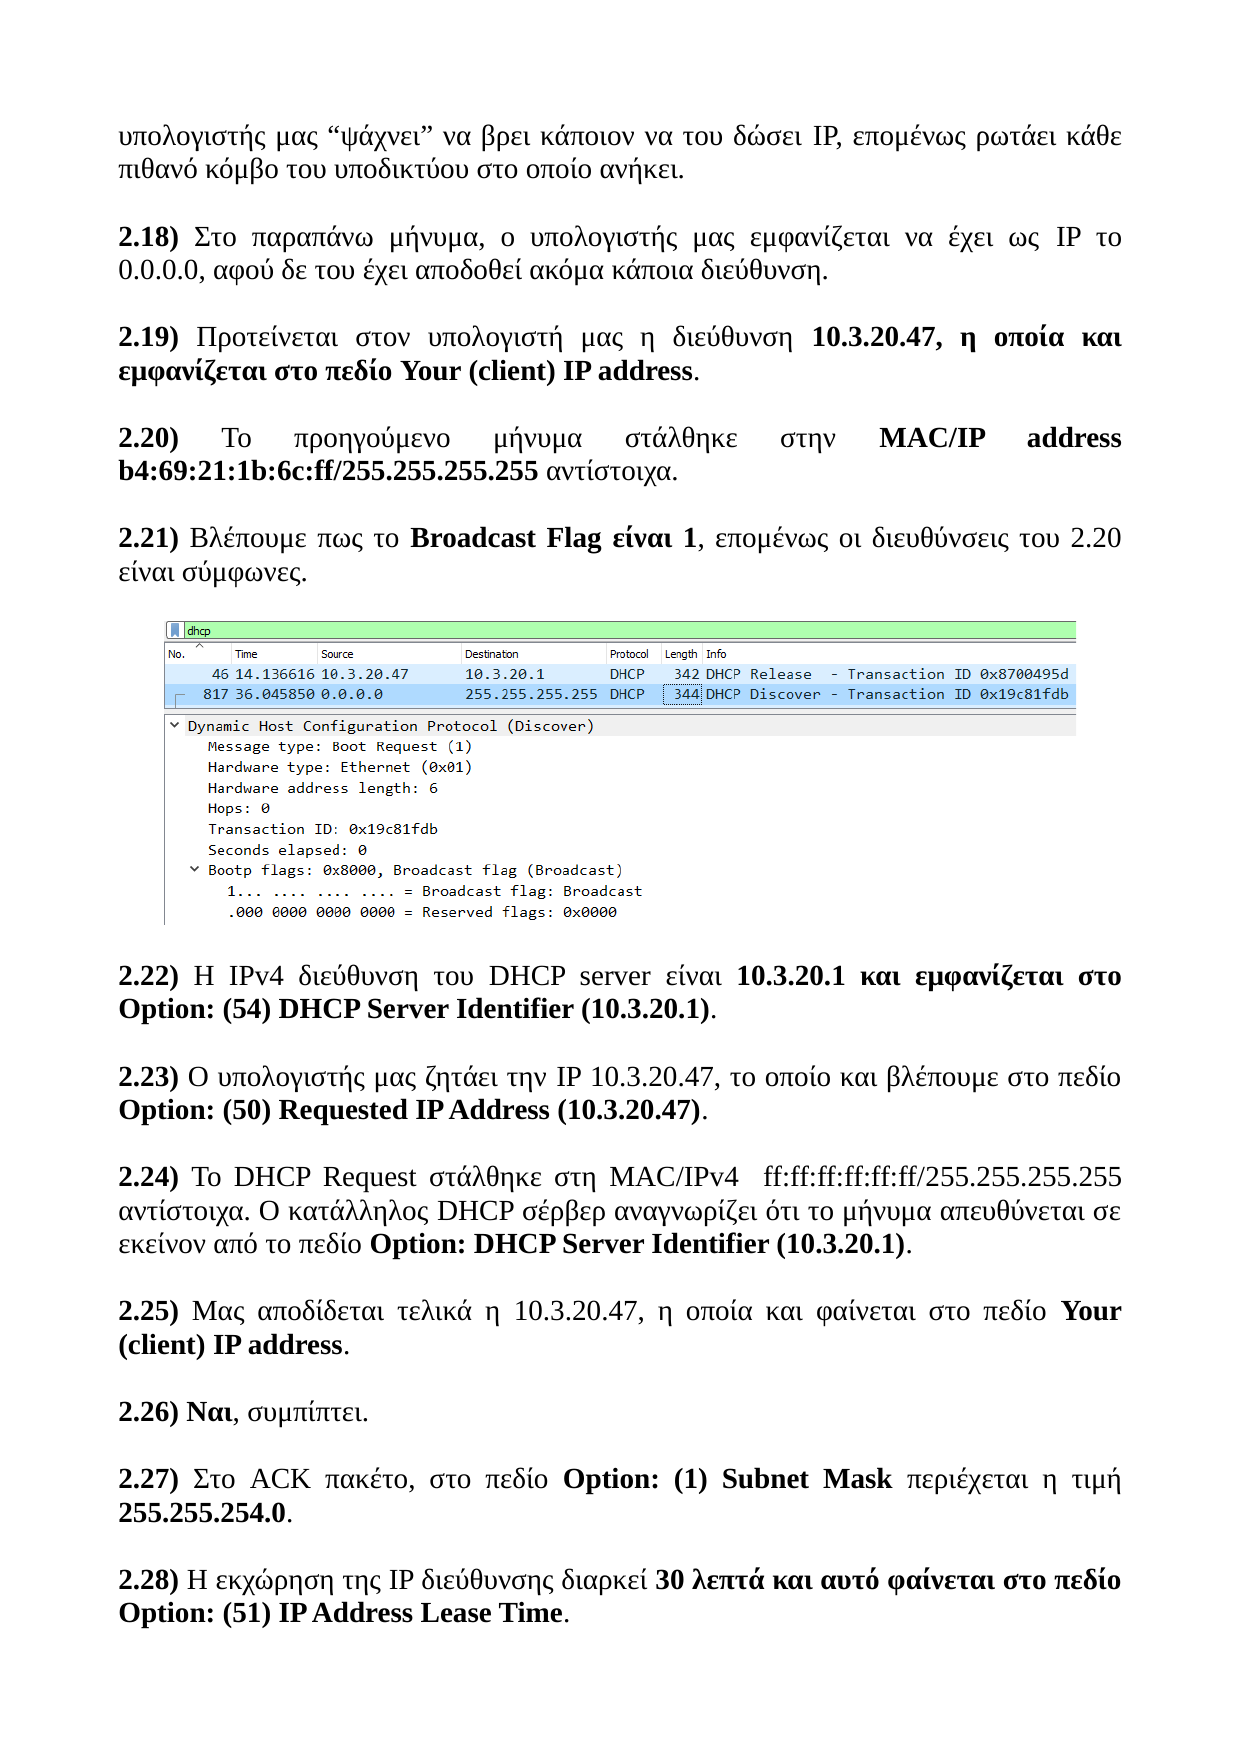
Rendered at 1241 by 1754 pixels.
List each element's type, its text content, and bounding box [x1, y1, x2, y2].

text 2.22) Η IPv4 διεύθυνση του DHCP server είναι 10.3.20.1 και εμφανίζεται στο Option: (54) DHCP Server Identifier (10.3.20.1). [118, 958, 1122, 1025]
text 2.23) Ο υπολογιστής μας ζητάει την IP 10.3.20.47, το οποίο και βλέπουμε στο πεδίο Option: (50) Requested IP Address (10.3.20.47). [118, 1059, 1122, 1126]
text υπολογιστής μας “ψάχνει” να βρει κάποιον να του δώσει IP, επομένως ρωτάει κάθε πιθανό κόμβο του υποδικτύου στο οποίο ανήκει. [118, 118, 1122, 185]
picture [164, 621, 1077, 925]
text 2.18) Στο παραπάνω μήνυμα, ο υπολογιστής μας εμφανίζεται να έχει ως IP το 0.0.0.0, αφού δε του έχει αποδοθεί ακόμα κάποια διεύθυνση. [118, 219, 1122, 286]
text 2.24) Το DHCP Request στάλθηκε στη MAC/IPv4 ff:ff:ff:ff:ff:ff/255.255.255.255 αντίστοιχα. Ο κατάλληλος DHCP σέρβερ αναγνωρίζει ότι το μήνυμα απευθύνεται σε εκείνον από το πεδίο Option: DHCP Server Identifier (10.3.20.1). [118, 1159, 1122, 1260]
text 2.27) Στο ACK πακέτο, στο πεδίο Option: (1) Subnet Mask περιέχεται η τιμή 255.255.254.0. [118, 1461, 1122, 1528]
text 2.19) Προτείνεται στον υπολογιστή μας η διεύθυνση 10.3.20.47, η οποία και εμφανίζεται στο πεδίο Your (client) IP address. [118, 319, 1122, 386]
text 2.20) Το προηγούμενο μήνυμα στάλθηκε στην MAC/IP address b4:69:21:1b:6c:ff/255.255.255.255 αντίστοιχα. [118, 420, 1122, 487]
text 2.26) Ναι, συμπίπτει. [118, 1394, 1122, 1428]
text 2.21) Βλέπουμε πως το Broadcast Flag είναι 1, επομένως οι διευθύνσεις του 2.20 είναι σύμφωνες. [118, 521, 1122, 588]
text 2.25) Μας αποδίδεται τελικά η 10.3.20.47, η οποία και φαίνεται στο πεδίο Your (client) IP address. [118, 1293, 1122, 1361]
text 2.28) Η εκχώρηση της IP διεύθυνσης διαρκεί 30 λεπτά και αυτό φαίνεται στο πεδίο Option: (51) IP Address Lease Time. [118, 1562, 1122, 1629]
